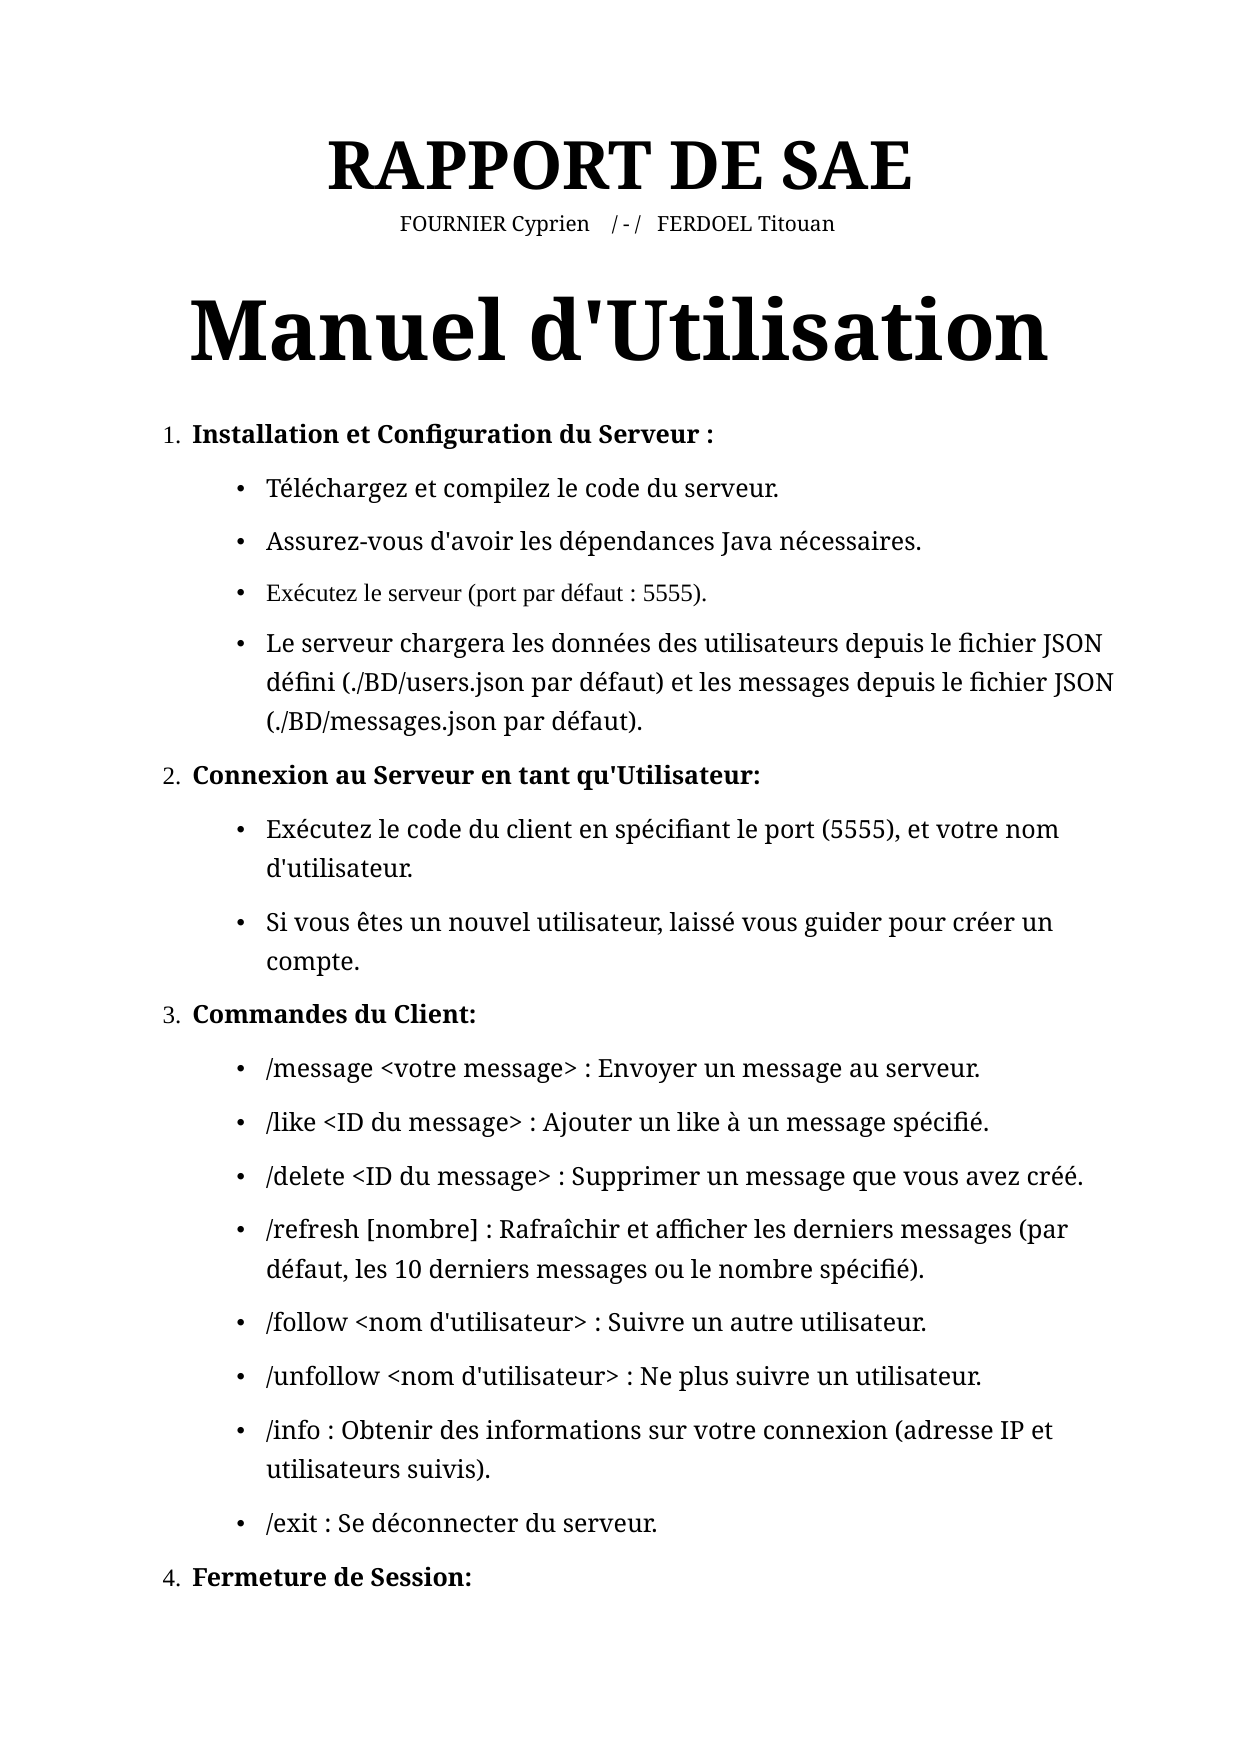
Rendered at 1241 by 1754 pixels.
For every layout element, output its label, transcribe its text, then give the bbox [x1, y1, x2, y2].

list /info : Obtenir des informations sur votre connexion (adresse IP et utilisateurs suivis). [236, 1412, 1122, 1486]
list Exécutez le serveur (port par défaut : 5555). [236, 578, 1122, 607]
list /unfollow <nom d'utilisateur> : Ne plus suivre un utilisateur. [236, 1359, 1122, 1393]
list Le serveur chargera les données des utilisateurs depuis le fichier JSON défini (./BD/users.json par défaut) et les messages depuis le fichier JSON (./BD/messages.json par défaut). [236, 625, 1122, 738]
list Si vous êtes un nouvel utilisateur, laissé vous guider pour créer un compte. [236, 904, 1122, 977]
text FOURNIER Cyprien / - / FERDOEL Titouan [118, 209, 1122, 237]
list /exit : Se déconnecter du serveur. [236, 1505, 1122, 1539]
list Connexion au Serveur en tant qu'Utilisateur: [162, 757, 1122, 792]
list Fermeture de Session: [162, 1559, 1122, 1593]
list Commandes du Client: [162, 997, 1122, 1031]
list /delete <ID du message> : Supprimer un message que vous avez créé. [236, 1158, 1122, 1192]
text Manuel d'Utilisation [118, 271, 1122, 385]
list /follow <nom d'utilisateur> : Suivre un autre utilisateur. [236, 1305, 1122, 1339]
text RAPPORT DE SAE [118, 118, 1122, 209]
list Installation et Configuration du Serveur : [162, 417, 1122, 451]
list /refresh [nombre] : Rafraîchir et afficher les derniers messages (par défaut, les 10 derniers messages ou le nombre spécifié). [236, 1212, 1122, 1285]
list Exécutez le code du client en spécifiant le port (5555), et votre nom d'utilisateur. [236, 811, 1122, 884]
list Assurez-vous d'avoir les dépendances Java nécessaires. [236, 524, 1122, 558]
list Téléchargez et compilez le code du serveur. [236, 470, 1122, 504]
list /like <ID du message> : Ajouter un like à un message spécifié. [236, 1104, 1122, 1139]
list /message <votre message> : Envoyer un message au serveur. [236, 1051, 1122, 1085]
